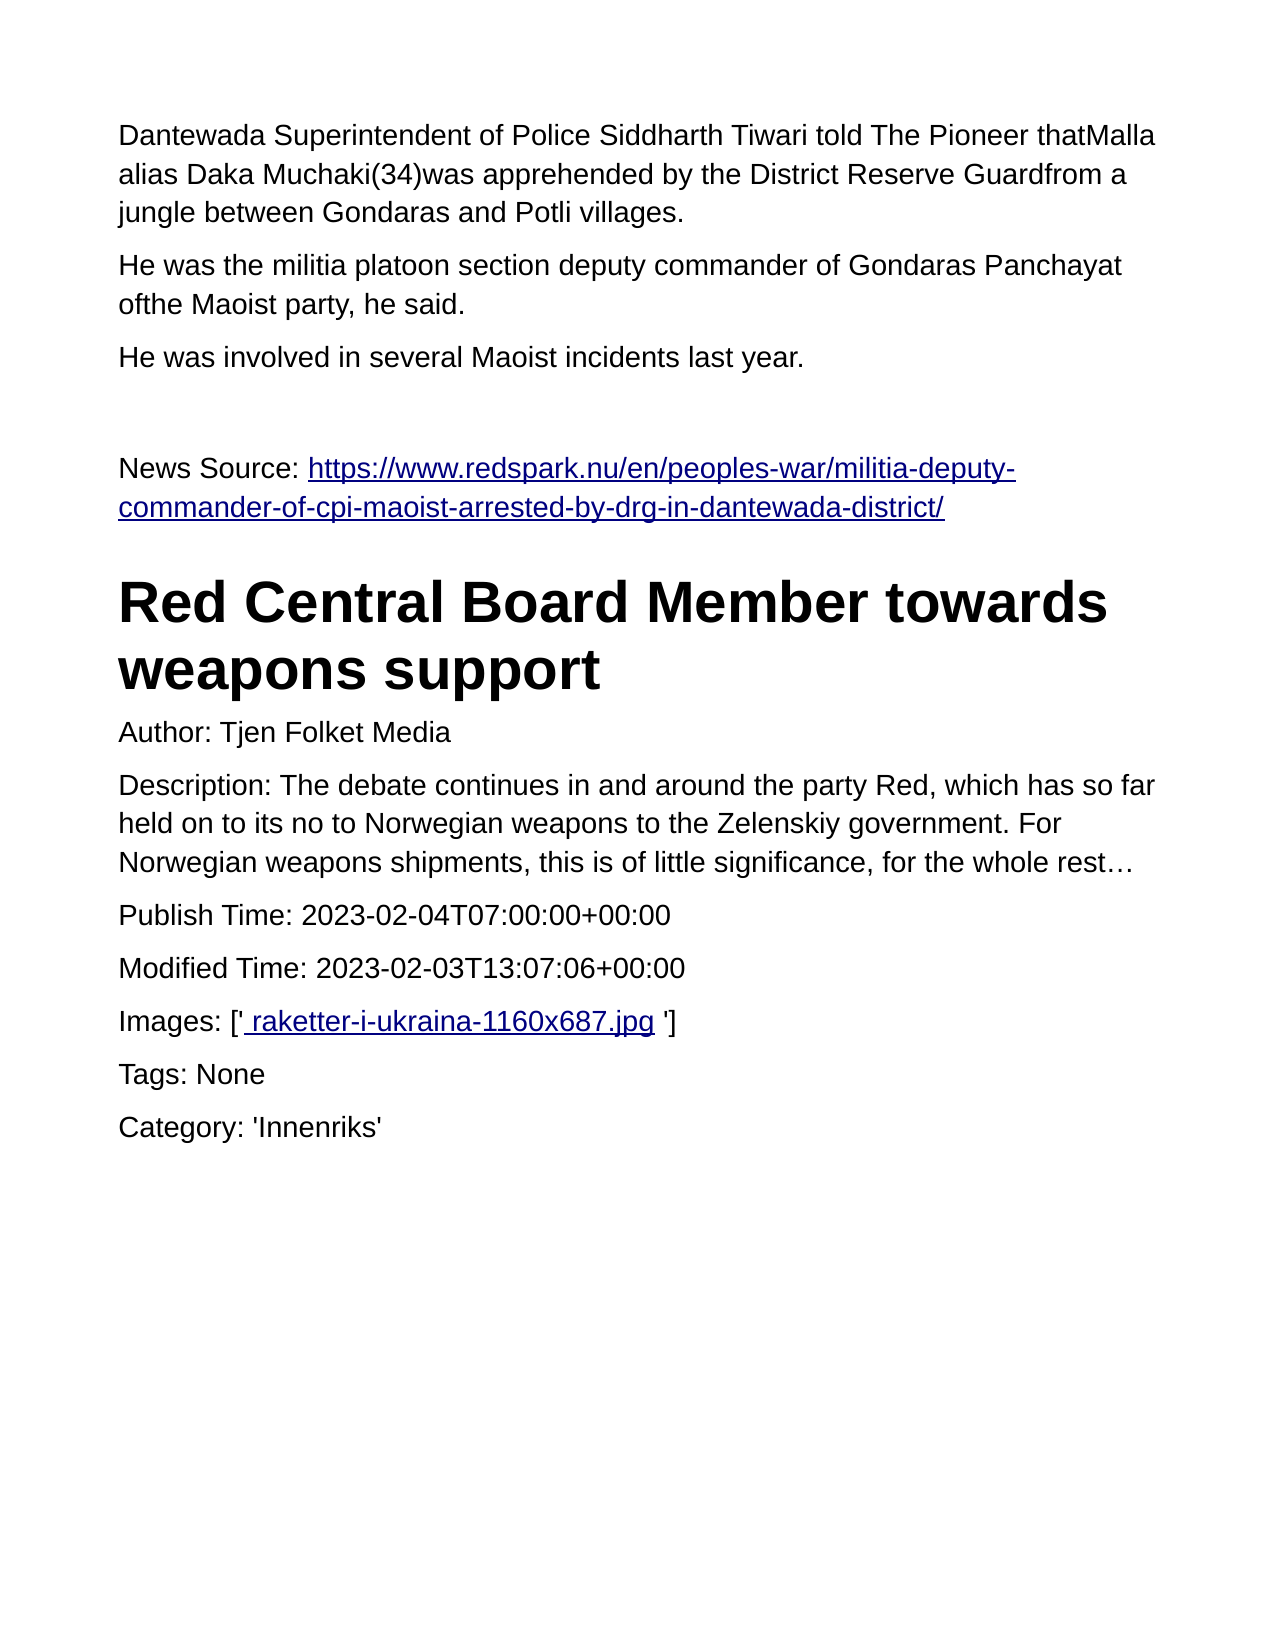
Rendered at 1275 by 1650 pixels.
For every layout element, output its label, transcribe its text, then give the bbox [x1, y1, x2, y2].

subtitle Red Central Board Member towards weapons support [118, 568, 1157, 702]
text Images: [' raketter-i-ukraina-1160x687.jpg '] [118, 1004, 1157, 1038]
text He was involved in several Maoist incidents last year. [118, 340, 1157, 373]
text He was the militia platoon section deputy commander of Gondaras Panchayat ofthe Maoist party, he said. [118, 248, 1157, 320]
text Tags: None [118, 1057, 1157, 1091]
text News Source: https://www.redspark.nu/en/peoples-war/militia-deputy-commander-of-cpi-maoist-arrested-by-drg-in-dantewada-district/ [118, 451, 1157, 523]
text Category: 'Innenriks' [118, 1111, 1157, 1144]
text Author: Tjen Folket Media [118, 715, 1157, 748]
text Dantewada Superintendent of Police Siddharth Tiwari told The Pioneer thatMalla alias Daka Muchaki(34)was apprehended by the District Reserve Guardfrom a jungle between Gondaras and Potli villages. [118, 118, 1157, 229]
text Description: The debate continues in and around the party Red, which has so far held on to its no to Norwegian weapons to the Zelenskiy government. For Norwegian weapons shipments, this is of little significance, for the whole rest… [118, 768, 1157, 878]
text Publish Time: 2023-02-04T07:00:00+00:00 [118, 898, 1157, 932]
text Modified Time: 2023-02-03T13:07:06+00:00 [118, 951, 1157, 985]
text Source : https://www.dailypioneer.com/2023/state-editions/maoist-arrested-> in-dantewada.html [177, 393, 1098, 422]
